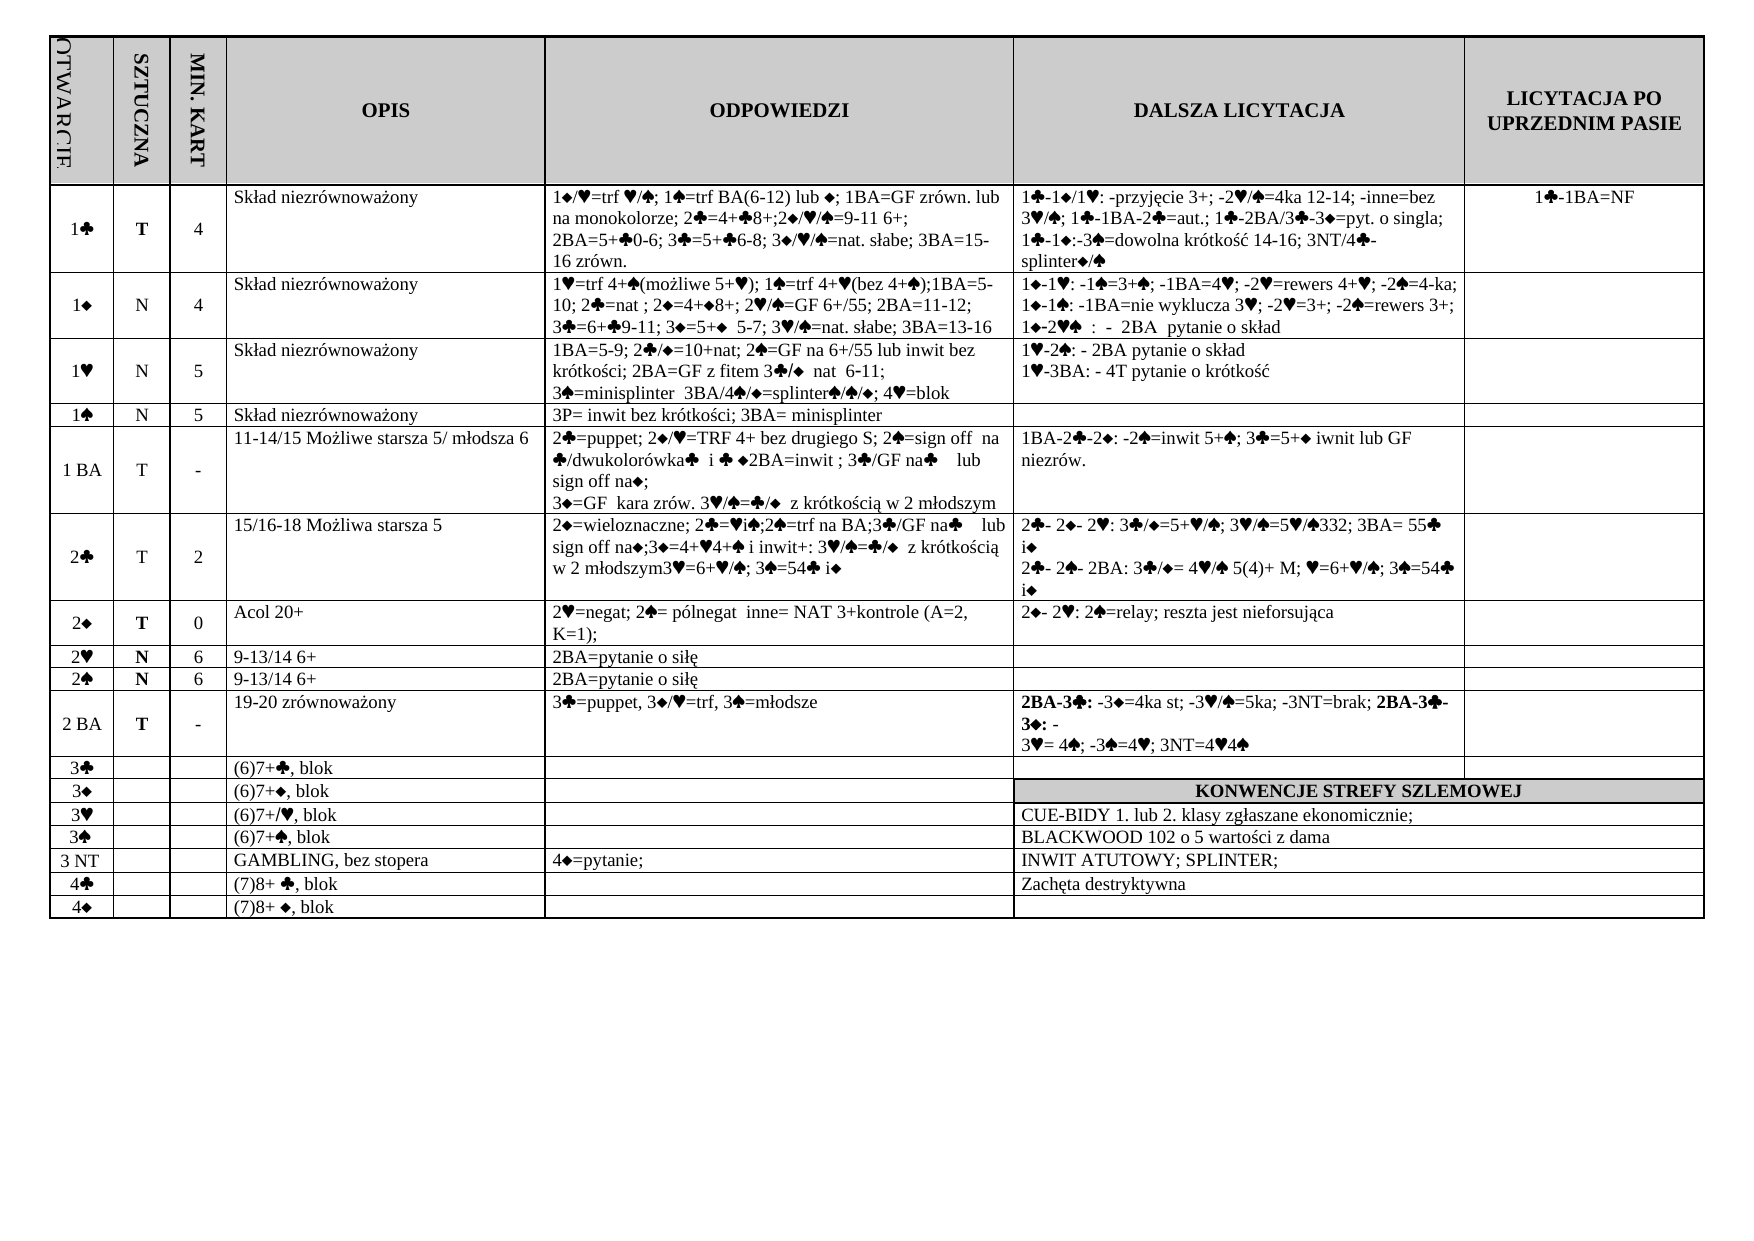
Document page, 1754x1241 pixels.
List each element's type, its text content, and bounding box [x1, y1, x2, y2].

table_cell 2- 2: 2=relay; reszta jest nieforsująca [1014, 601, 1464, 644]
table_cell 2 [51, 601, 113, 644]
table_cell 1 [51, 273, 113, 337]
table_cell T [114, 186, 169, 272]
table_cell 2 [51, 646, 113, 667]
table_cell Zachęta destryktywna [1015, 873, 1703, 895]
table_cell Acol 20+ [227, 601, 544, 644]
table_cell 0 [171, 601, 226, 644]
table_cell 9-13/14 6+ [227, 668, 544, 690]
table_cell 2BA=pytanie o siłę [546, 646, 1013, 667]
table_cell [546, 803, 1013, 825]
table_cell 3P= inwit bez krótkości; 3BA= minisplinter [546, 404, 1013, 426]
table_cell 2 BA [51, 691, 113, 756]
table_cell 11-14/15 Możliwe starsza 5/ młodsza 6 [227, 427, 544, 513]
table_cell - [171, 691, 226, 756]
table_cell 1 BA [51, 427, 113, 513]
table_cell GAMBLING, bez stopera [227, 849, 544, 872]
table_cell [1465, 668, 1703, 690]
table_cell 1 [51, 186, 113, 272]
table_cell 1 [51, 404, 113, 426]
table_cell 1BA=5-9; 2/=10+nat; 2=GF na 6+/55 lub inwit bez krótkości; 2BA=GF z fitem 3/ nat 6-11; 3=minisplinter 3BA/4/=splinter//; 4=blok [546, 339, 1013, 403]
table_cell [1465, 646, 1703, 667]
table_cell 3 [51, 757, 113, 778]
table_cell 2 [51, 514, 113, 600]
table_cell 3=puppet, 3/=trf, 3=młodsze [546, 691, 1013, 756]
table_cell (6)7+/, blok [227, 803, 544, 825]
table_cell T [114, 691, 169, 756]
table_cell 2- 2- 2: 3/=5+/; 3/=5/332; 3BA= 55 i 2- 2- 2BA: 3/= 4/ 5(4)+ M; =6+/; 3=54 i [1014, 514, 1464, 600]
table_cell [1465, 404, 1703, 426]
table_cell 3 NT [51, 849, 113, 872]
table_cell 3 [51, 826, 113, 848]
table_cell 3 [51, 779, 113, 802]
table_cell [171, 803, 226, 825]
table_cell [171, 896, 226, 917]
table_cell [546, 896, 1013, 917]
table_cell 2=negat; 2= pólnegat inne= NAT 3+kontrole (A=2, K=1); [546, 601, 1013, 644]
table_cell Skład niezrównoważony [227, 186, 544, 272]
table_cell INWIT ATUTOWY; SPLINTER; [1015, 849, 1703, 872]
table_cell Skład niezrównoważony [227, 404, 544, 426]
table_cell [114, 779, 169, 802]
table_cell [546, 826, 1013, 848]
table_cell [1014, 646, 1464, 667]
table_cell 1-2: - 2BA pytanie o skład 1-3BA: - 4T pytanie o krótkość [1014, 339, 1464, 403]
table_cell 2 [51, 668, 113, 690]
table_cell 6 [171, 646, 226, 667]
table_cell [1465, 757, 1703, 778]
table_cell [1014, 757, 1464, 778]
table_cell [114, 873, 169, 895]
table_cell Skład niezrównoważony [227, 339, 544, 403]
table_cell 1 [51, 339, 113, 403]
table_cell T [114, 601, 169, 644]
table_header OTWARCIE [51, 38, 113, 183]
table_cell BLACKWOOD 102 o 5 wartości z dama [1015, 826, 1703, 848]
table_cell 2=puppet; 2/=TRF 4+ bez drugiego S; 2=sign off na /dwukolorówka i  2BA=inwit ; 3/GF na lub sign off na; 3=GF kara zrów. 3/=/ z krótkością w 2 młodszym [546, 427, 1013, 513]
table_cell (7)8+ , blok [227, 896, 544, 917]
table_header SZTUCZNA [114, 38, 169, 183]
table_cell [114, 826, 169, 848]
table_cell Skład niezrównoważony [227, 273, 544, 337]
table_cell [114, 896, 169, 917]
table_cell 2BA=pytanie o siłę [546, 668, 1013, 690]
table_cell [1465, 339, 1703, 403]
table_cell N [114, 339, 169, 403]
table_cell 4 [51, 873, 113, 895]
table_cell [171, 757, 226, 778]
table_cell [546, 873, 1013, 895]
table_cell [1465, 273, 1703, 337]
table_cell 1/=trf /; 1=trf BA(6-12) lub ; 1BA=GF zrówn. lub na monokolorze; 2=4+8+;2//=9-11 6+; 2BA=5+0-6; 3=5+6-8; 3//=nat. słabe; 3BA=15-16 zrówn. [546, 186, 1013, 272]
table_cell N [114, 668, 169, 690]
table_cell [1465, 691, 1703, 756]
table_cell [1014, 668, 1464, 690]
table_cell [1465, 514, 1703, 600]
table_cell (7)8+ , blok [227, 873, 544, 895]
table_cell [546, 779, 1013, 802]
table_cell N [114, 646, 169, 667]
table_cell T [114, 514, 169, 600]
table_cell 1-1/1: -przyjęcie 3+; -2/=4ka 12-14; -inne=bez 3/; 1-1BA-2=aut.; 1-2BA/3-3=pyt. o singla; 1-1:-3=dowolna krótkość 14-16; 3NT/4-splinter/ [1014, 186, 1464, 272]
table_cell [114, 757, 169, 778]
table_cell [1015, 896, 1703, 917]
table_cell 1=trf 4+(możliwe 5+); 1=trf 4+(bez 4+);1BA=5-10; 2=nat ; 2=4+8+; 2/=GF 6+/55; 2BA=11-12; 3=6+9-11; 3=5+ 5-7; 3/=nat. słabe; 3BA=13-16 [546, 273, 1013, 337]
table_cell 3 [51, 803, 113, 825]
table_header LICYTACJA PO UPRZEDNIM PASIE [1465, 38, 1703, 183]
table_cell [546, 757, 1013, 778]
table_cell [1465, 427, 1703, 513]
table_cell 4 [51, 896, 113, 917]
table_header OPIS [227, 38, 544, 183]
table_cell 4 [171, 273, 226, 337]
table_cell 6 [171, 668, 226, 690]
table_cell 2BA-3: -3=4ka st; -3/=5ka; -3NT=brak; 2BA-3-3: - 3= 4; -3=4; 3NT=44 [1014, 691, 1464, 756]
table_cell (6)7+, blok [227, 779, 544, 802]
table_cell 4=pytanie; [546, 849, 1013, 872]
table_cell 4 [171, 186, 226, 272]
table_cell KONWENCJE STREFY SZLEMOWEJ [1015, 780, 1703, 802]
table_cell 1-1BA=NF [1465, 186, 1703, 272]
table_cell CUE-BIDY 1. lub 2. klasy zgłaszane ekonomicznie; [1015, 804, 1703, 825]
table_header ODPOWIEDZI [546, 38, 1013, 183]
table_cell 2 [171, 514, 226, 600]
table_cell 15/16-18 Możliwa starsza 5 [227, 514, 544, 600]
table_cell [171, 779, 226, 802]
table_cell N [114, 404, 169, 426]
table_cell (6)7+, blok [227, 826, 544, 848]
table_cell - [171, 427, 226, 513]
table_cell T [114, 427, 169, 513]
table_cell (6)7+, blok [227, 757, 544, 778]
table_cell 19-20 zrównoważony [227, 691, 544, 756]
table_cell 5 [171, 404, 226, 426]
table_cell [1014, 404, 1464, 426]
table_cell [114, 849, 169, 872]
table_header MIN. KART [171, 38, 226, 183]
table_cell 2=wieloznaczne; 2=i;2=trf na BA;3/GF na lub sign off na;3=4+4+ i inwit+: 3/=/ z krótkością w 2 młodszym3=6+/; 3=54 i [546, 514, 1013, 600]
table_cell 5 [171, 339, 226, 403]
table_cell [171, 826, 226, 848]
table_header DALSZA LICYTACJA [1014, 38, 1464, 183]
table_cell 9-13/14 6+ [227, 646, 544, 667]
table_cell 1BA-2-2: -2=inwit 5+; 3=5+ iwnit lub GF niezrów. [1014, 427, 1464, 513]
table_cell [1465, 601, 1703, 644]
table_cell [171, 849, 226, 872]
table_cell [171, 873, 226, 895]
table_cell 1-1: -1=3+; -1BA=4; -2=rewers 4+; -2=4-ka; 1-1: -1BA=nie wyklucza 3; -2=3+; -2=rewers 3+; 1-2 : - 2BA pytanie o skład [1014, 273, 1464, 337]
table_cell [114, 803, 169, 825]
table_cell N [114, 273, 169, 337]
